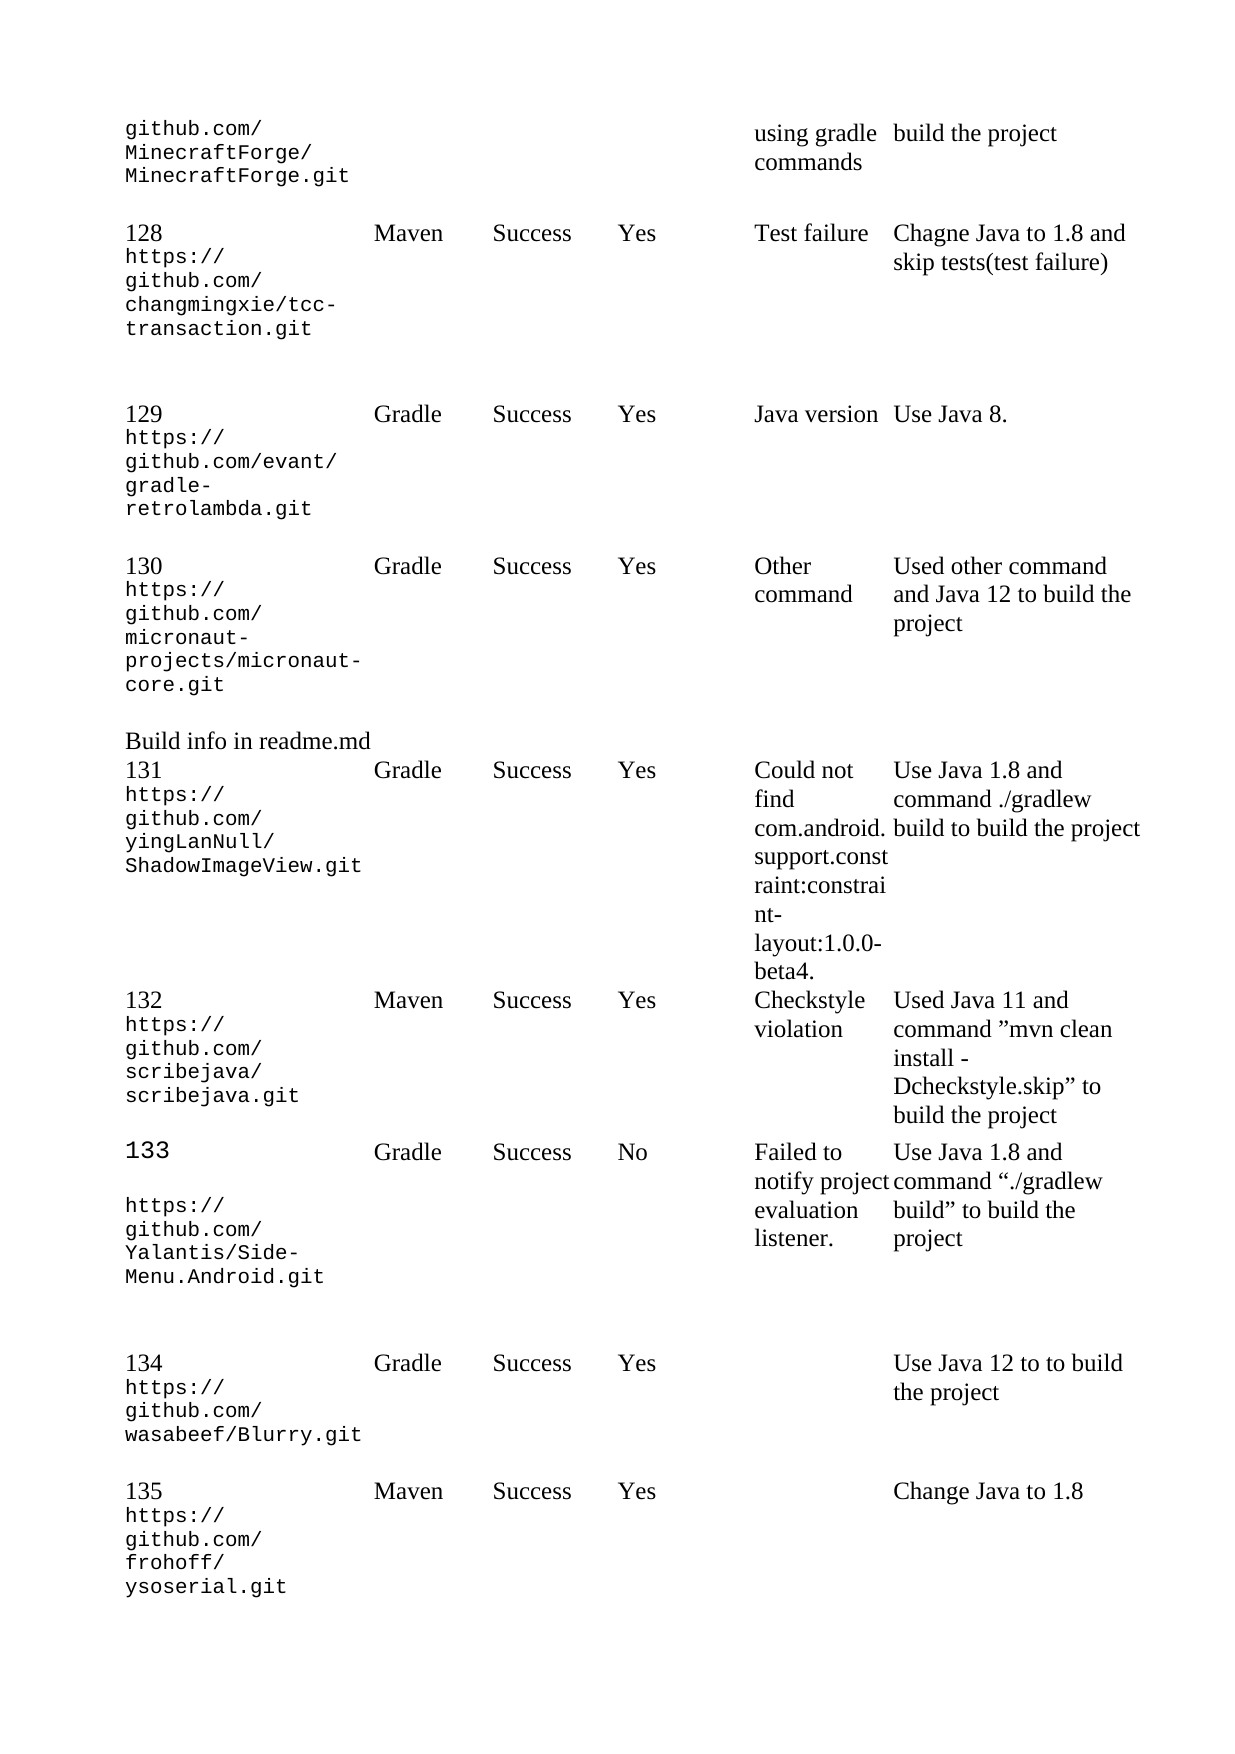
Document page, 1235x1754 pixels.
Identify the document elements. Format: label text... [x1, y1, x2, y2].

table_cell [374, 118, 492, 218]
table_cell using gradle commands [754, 118, 893, 218]
table_cell 130 https://github.com/micronaut-projects/micronaut-core.git Build info in readme.md [125, 551, 374, 755]
table_cell Gradle [374, 551, 492, 755]
table_cell Gradle [374, 1348, 492, 1476]
table_cell Success [493, 1348, 617, 1476]
table_cell Success [493, 1476, 617, 1628]
table_cell Use Java 8. [893, 399, 1145, 551]
table_cell Success [493, 755, 617, 985]
table_cell Other command [754, 551, 893, 755]
table_cell Chagne Java to 1.8 and skip tests(test failure) [893, 218, 1145, 399]
table_cell Failed to notify project evaluation listener. [754, 1137, 893, 1348]
table_cell Maven [374, 1476, 492, 1628]
table_cell Use Java 1.8 and command “./gradlew build” to build the project [893, 1137, 1145, 1348]
table_cell [754, 1476, 893, 1628]
table_cell [493, 118, 617, 218]
table_cell Success [493, 551, 617, 755]
table_cell Yes [617, 399, 754, 551]
table_cell Could not find com.android.support.constraint:constraint-layout:1.0.0-beta4. [754, 755, 893, 985]
table_cell [754, 1348, 893, 1476]
table_cell Gradle [374, 1137, 492, 1348]
table_cell 135 https://github.com/frohoff/ysoserial.git [125, 1476, 374, 1628]
table_cell Use Java 12 to to build the project [893, 1348, 1145, 1476]
table_cell Java version [754, 399, 893, 551]
table_cell Success [493, 399, 617, 551]
table_cell Used other command and Java 12 to build the project [893, 551, 1145, 755]
table_cell Yes [617, 1476, 754, 1628]
table_cell Maven [374, 218, 492, 399]
table_cell Success [493, 1137, 617, 1348]
table_cell Test failure [754, 218, 893, 399]
table_cell Gradle [374, 755, 492, 985]
table_cell Yes [617, 755, 754, 985]
table_cell build the project [893, 118, 1145, 218]
table_cell Success [493, 985, 617, 1137]
table_cell Change Java to 1.8 [893, 1476, 1145, 1628]
table_cell Success [493, 218, 617, 399]
table_cell 132 https://github.com/scribejava/scribejava.git [125, 985, 374, 1137]
table_cell 129 https://github.com/evant/gradle-retrolambda.git [125, 399, 374, 551]
table_cell No [617, 1137, 754, 1348]
table_cell Used Java 11 and command ”mvn clean install -Dcheckstyle.skip” to build the project [893, 985, 1145, 1137]
table_cell Gradle [374, 399, 492, 551]
table_cell 131 https://github.com/yingLanNull/ShadowImageView.git [125, 755, 374, 985]
table_cell [617, 118, 754, 218]
table_cell Yes [617, 551, 754, 755]
table_cell Yes [617, 218, 754, 399]
table_cell Use Java 1.8 and command ./gradlew build to build the project [893, 755, 1145, 985]
table_cell Checkstyle violation [754, 985, 893, 1137]
table_cell Maven [374, 985, 492, 1137]
table_cell Yes [617, 1348, 754, 1476]
table_cell 133 https://github.com/Yalantis/Side-Menu.Android.git [125, 1137, 374, 1348]
table_cell 128 https://github.com/changmingxie/tcc-transaction.git [125, 218, 374, 399]
table_cell Yes [617, 985, 754, 1137]
table_cell 134 https://github.com/wasabeef/Blurry.git [125, 1348, 374, 1476]
table_cell github.com/MinecraftForge/MinecraftForge.git [125, 118, 374, 218]
